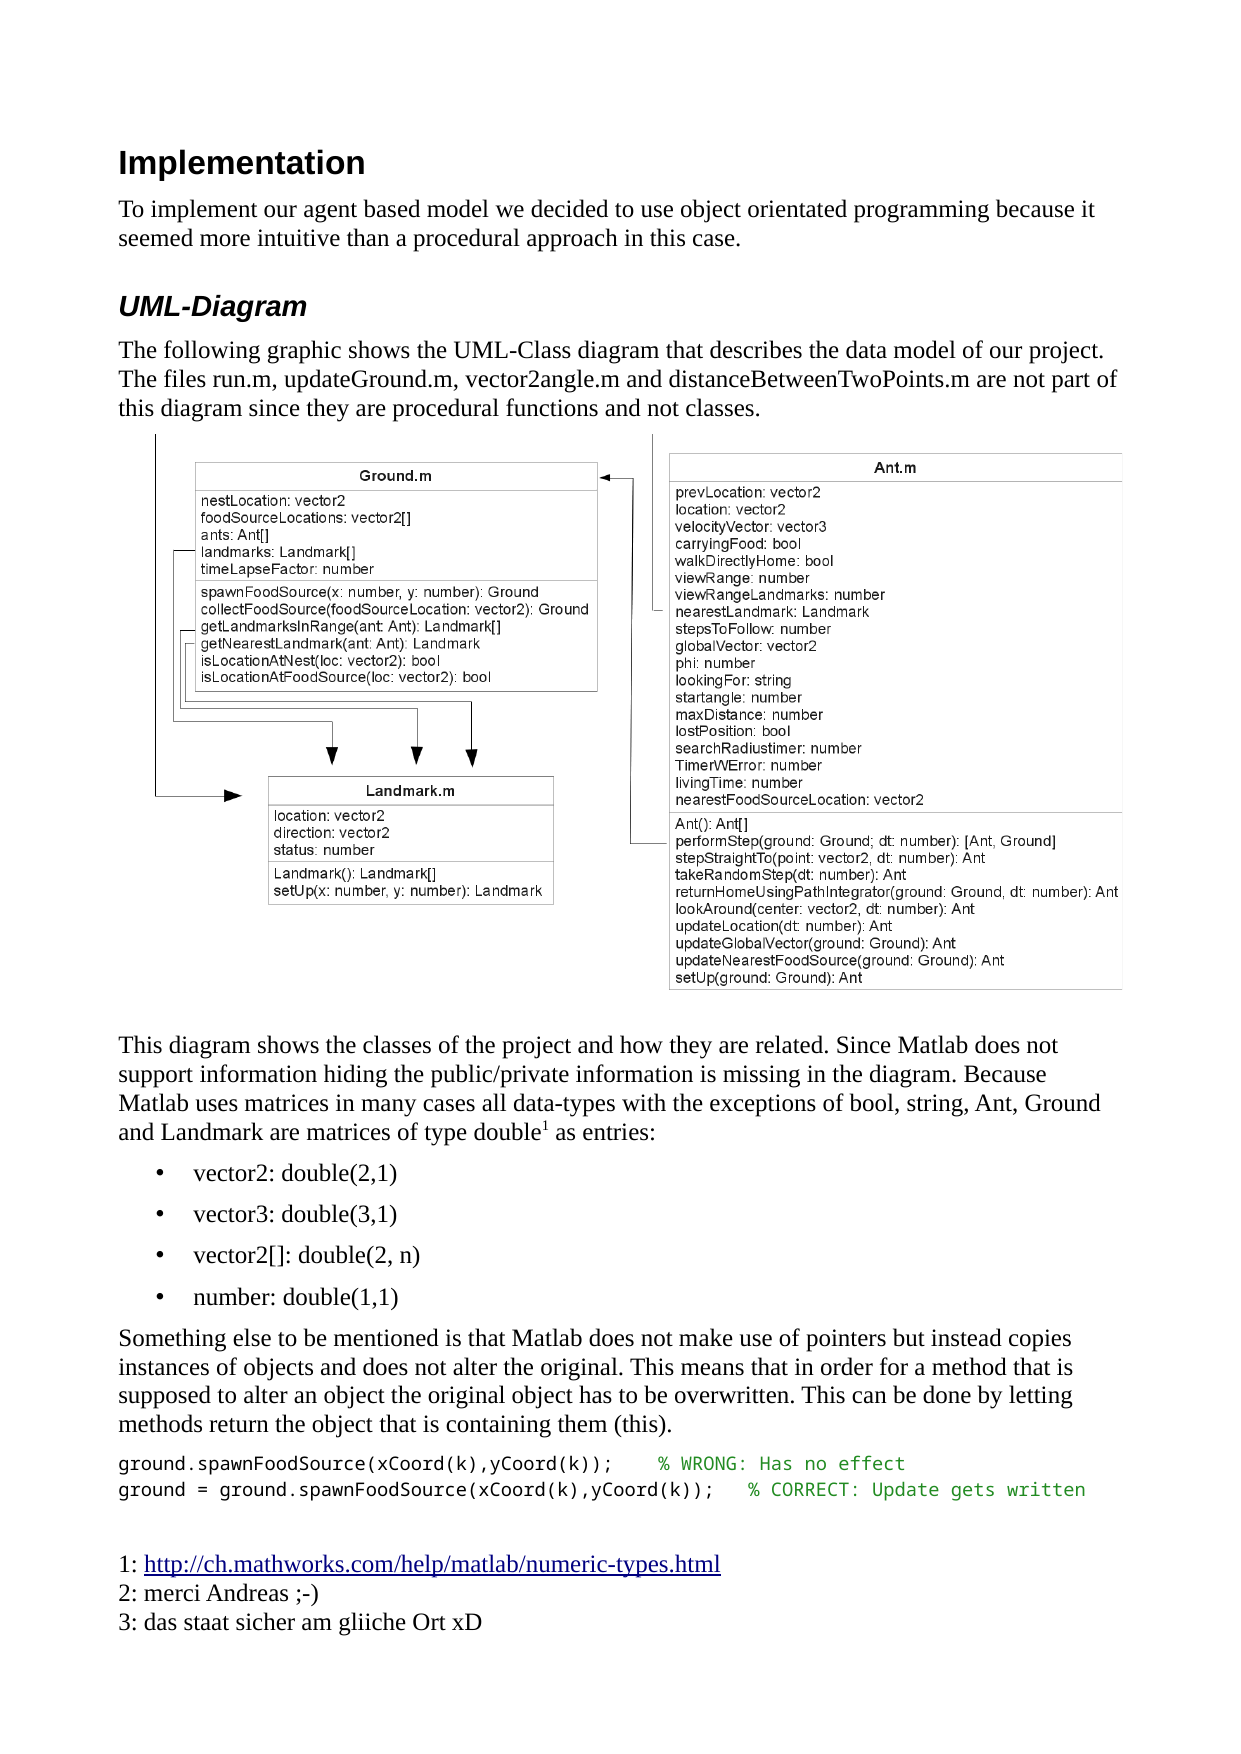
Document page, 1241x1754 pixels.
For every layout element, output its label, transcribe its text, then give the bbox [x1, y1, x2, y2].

text This diagram shows the classes of the project and how they are related. Since Matlab does not support information hiding the public/private information is missing in the diagram. Because Matlab uses matrices in many cases all data-types with the exceptions of bool, string, Ant, Ground and Landmark are matrices of type double1 as entries: [118, 1030, 1122, 1145]
list number: double(1,1) [156, 1282, 1122, 1310]
text ground = ground.spawnFoodSource(xCoord(k),yCoord(k)); % CORRECT: Update gets written [118, 1476, 1122, 1501]
subtitle UML-Diagram [118, 289, 1122, 323]
subtitle Implementation [118, 143, 1122, 182]
picture [118, 434, 1123, 990]
list vector2[]: double(2, n) [156, 1240, 1122, 1269]
text Something else to be mentioned is that Matlab does not make use of pointers but instead copies instances of objects and does not alter the original. This means that in order for a method that is supposed to alter an object the original object has to be overwritten. This can be done by letting methods return the object that is containing them (this). [118, 1323, 1122, 1438]
list vector3: double(3,1) [156, 1199, 1122, 1228]
text ground.spawnFoodSource(xCoord(k),yCoord(k)); % WRONG: Has no effect [118, 1450, 1122, 1476]
list vector2: double(2,1) [156, 1158, 1122, 1187]
text To implement our agent based model we decided to use object orientated programming because it seemed more intuitive than a procedural approach in this case. [118, 194, 1122, 252]
text The following graphic shows the UML-Class diagram that describes the data model of our project. The files run.m, updateGround.m, vector2angle.m and distanceBetweenTwoPoints.m are not part of this diagram since they are procedural functions and not classes. [118, 335, 1122, 422]
